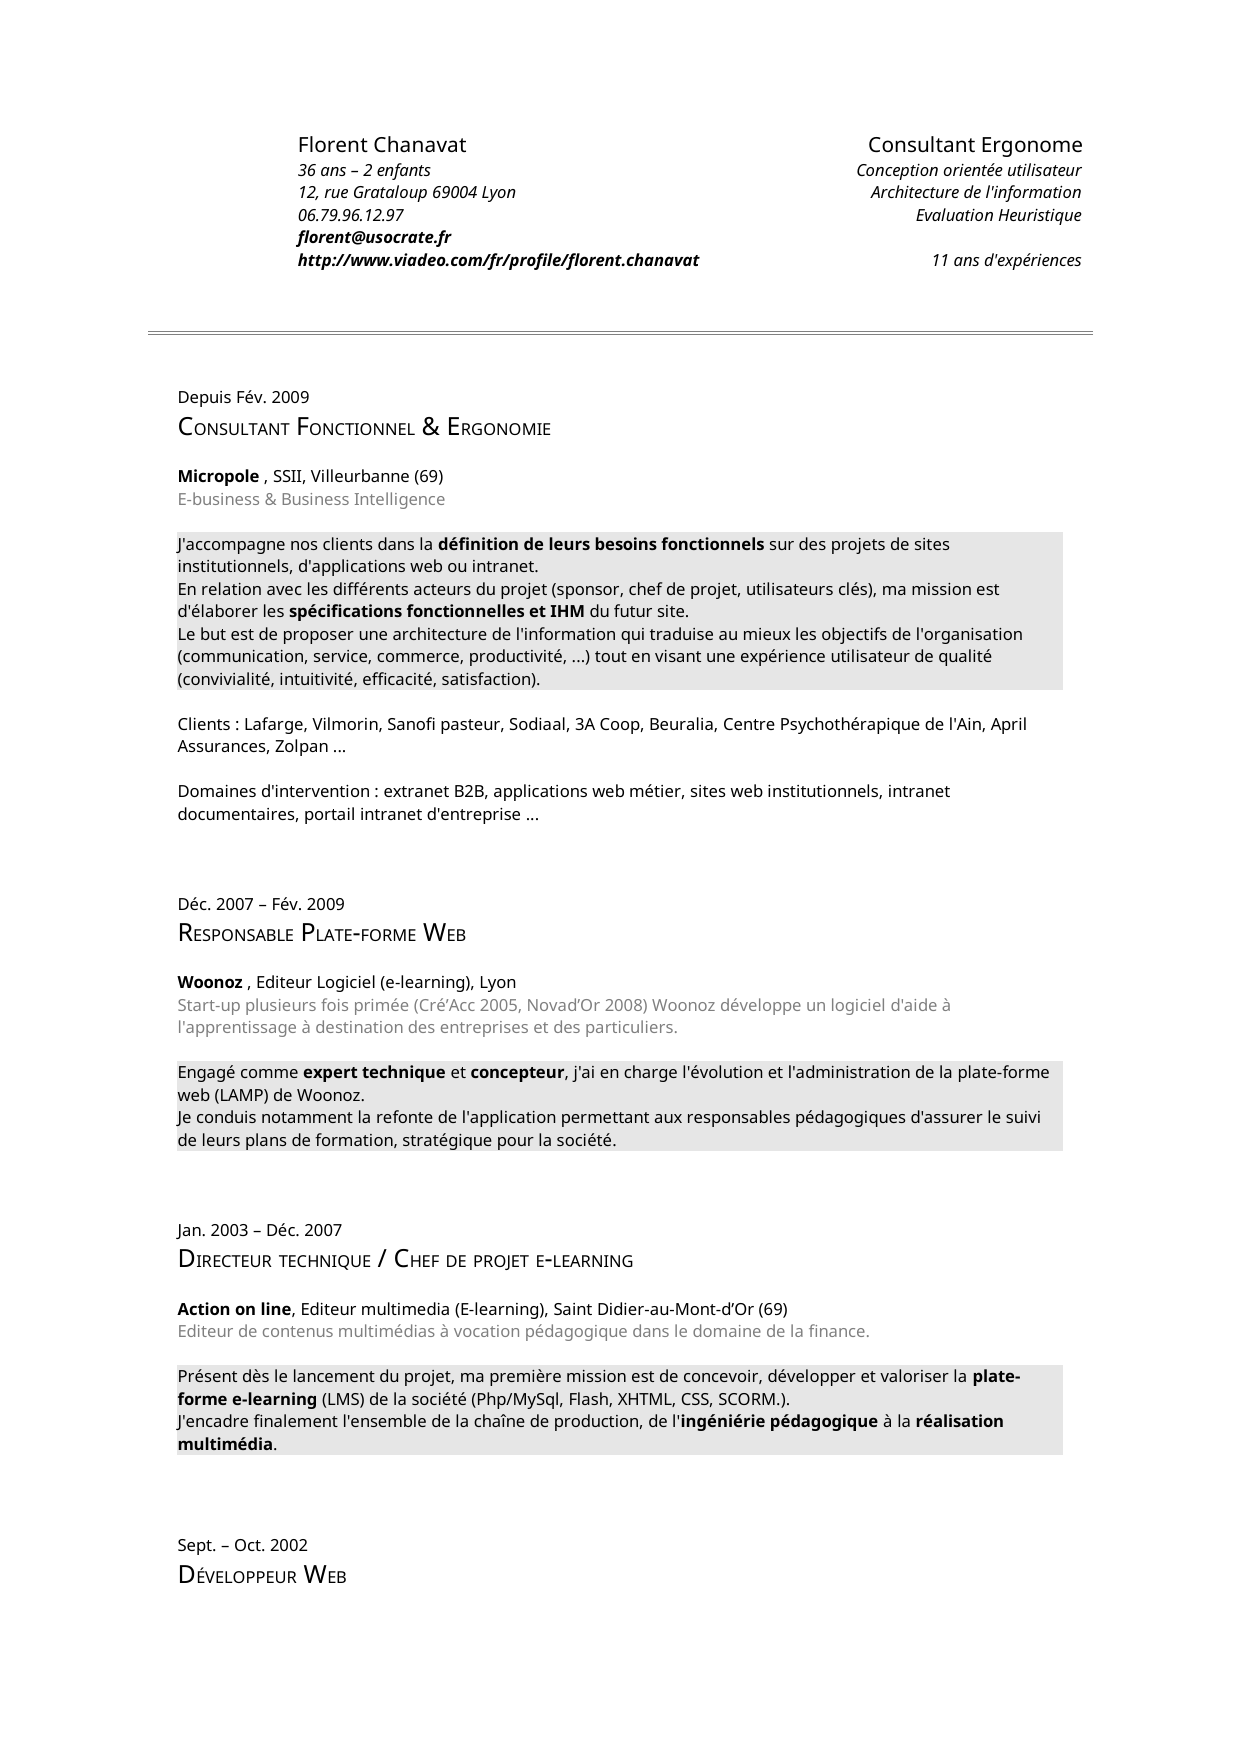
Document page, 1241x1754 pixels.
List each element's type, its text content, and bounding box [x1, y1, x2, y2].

text Présent dès le lancement du projet, ma première mission est de concevoir, développer et valoriser la plate-forme e-learning (LMS) de la société (Php/MySql, Flash, XHTML, CSS, SCORM.). [177, 1365, 1063, 1410]
text Micropole , SSII, Villeurbanne (69) [177, 465, 1063, 487]
text Start-up plusieurs fois primée (Cré’Acc 2005, Novad’Or 2008) Woonoz développe un logiciel d'aide à l'apprentissage à destination des entreprises et des particuliers. [177, 994, 1063, 1039]
text Engagé comme expert technique et concepteur, j'ai en charge l'évolution et l'administration de la plate-forme web (LAMP) de Woonoz. [177, 1061, 1063, 1106]
text Domaines d'intervention : extranet B2B, applications web métier, sites web institutionnels, intranet documentaires, portail intranet d'entreprise ... [177, 780, 1063, 825]
text Sept. – Oct. 2002 [177, 1534, 1063, 1557]
subtitle Directeur technique / Chef de projet e-learning [177, 1241, 1063, 1275]
table_header [149, 130, 290, 315]
text J'accompagne nos clients dans la définition de leurs besoins fonctionnels sur des projets de sites institutionnels, d'applications web ou intranet. [177, 532, 1063, 577]
text Le but est de proposer une architecture de l'information qui traduise au mieux les objectifs de l'organisation (communication, service, commerce, productivité, ...) tout en visant une expérience utilisateur de qualité (convivialité, intuitivité, efficacité, satisfaction). [177, 622, 1063, 690]
text Editeur de contenus multimédias à vocation pédagogique dans le domaine de la finance. [177, 1320, 1063, 1343]
subtitle Responsable Plate-forme Web [177, 915, 1063, 949]
text Je conduis notamment la refonte de l'application permettant aux responsables pédagogiques d'assurer le suivi de leurs plans de formation, stratégique pour la société. [177, 1106, 1063, 1151]
text Depuis Fév. 2009 [177, 386, 1063, 408]
text Déc. 2007 – Fév. 2009 [177, 892, 1063, 915]
text J'encadre finalement l'ensemble de la chaîne de production, de l'ingéniérie pédagogique à la réalisation multimédia. [177, 1410, 1063, 1455]
subtitle Développeur Web [177, 1557, 1063, 1591]
table_header Consultant Ergonome Conception orientée utilisateur Architecture de l'information Evaluation Heuristique 11 ans d'expériences [809, 130, 1091, 315]
text Clients : Lafarge, Vilmorin, Sanofi pasteur, Sodiaal, 3A Coop, Beuralia, Centre Psychothérapique de l'Ain, April Assurances, Zolpan ... [177, 712, 1063, 757]
text Action on line, Editeur multimedia (E-learning), Saint Didier-au-Mont-d’Or (69) [177, 1298, 1063, 1320]
text E-business & Business Intelligence [177, 487, 1063, 510]
table_header Florent Chanavat 36 ans – 2 enfants 12, rue Grataloup 69004 Lyon 06.79.96.12.97 florent@usocrate.fr http://www.viadeo.com/fr/profile/florent.chanavat [290, 130, 809, 315]
text Woonoz , Editeur Logiciel (e-learning), Lyon [177, 971, 1063, 994]
text En relation avec les différents acteurs du projet (sponsor, chef de projet, utilisateurs clés), ma mission est d'élaborer les spécifications fonctionnelles et IHM du futur site. [177, 577, 1063, 622]
subtitle Consultant Fonctionnel & Ergonomie [177, 408, 1063, 442]
text Jan. 2003 – Déc. 2007 [177, 1219, 1063, 1241]
